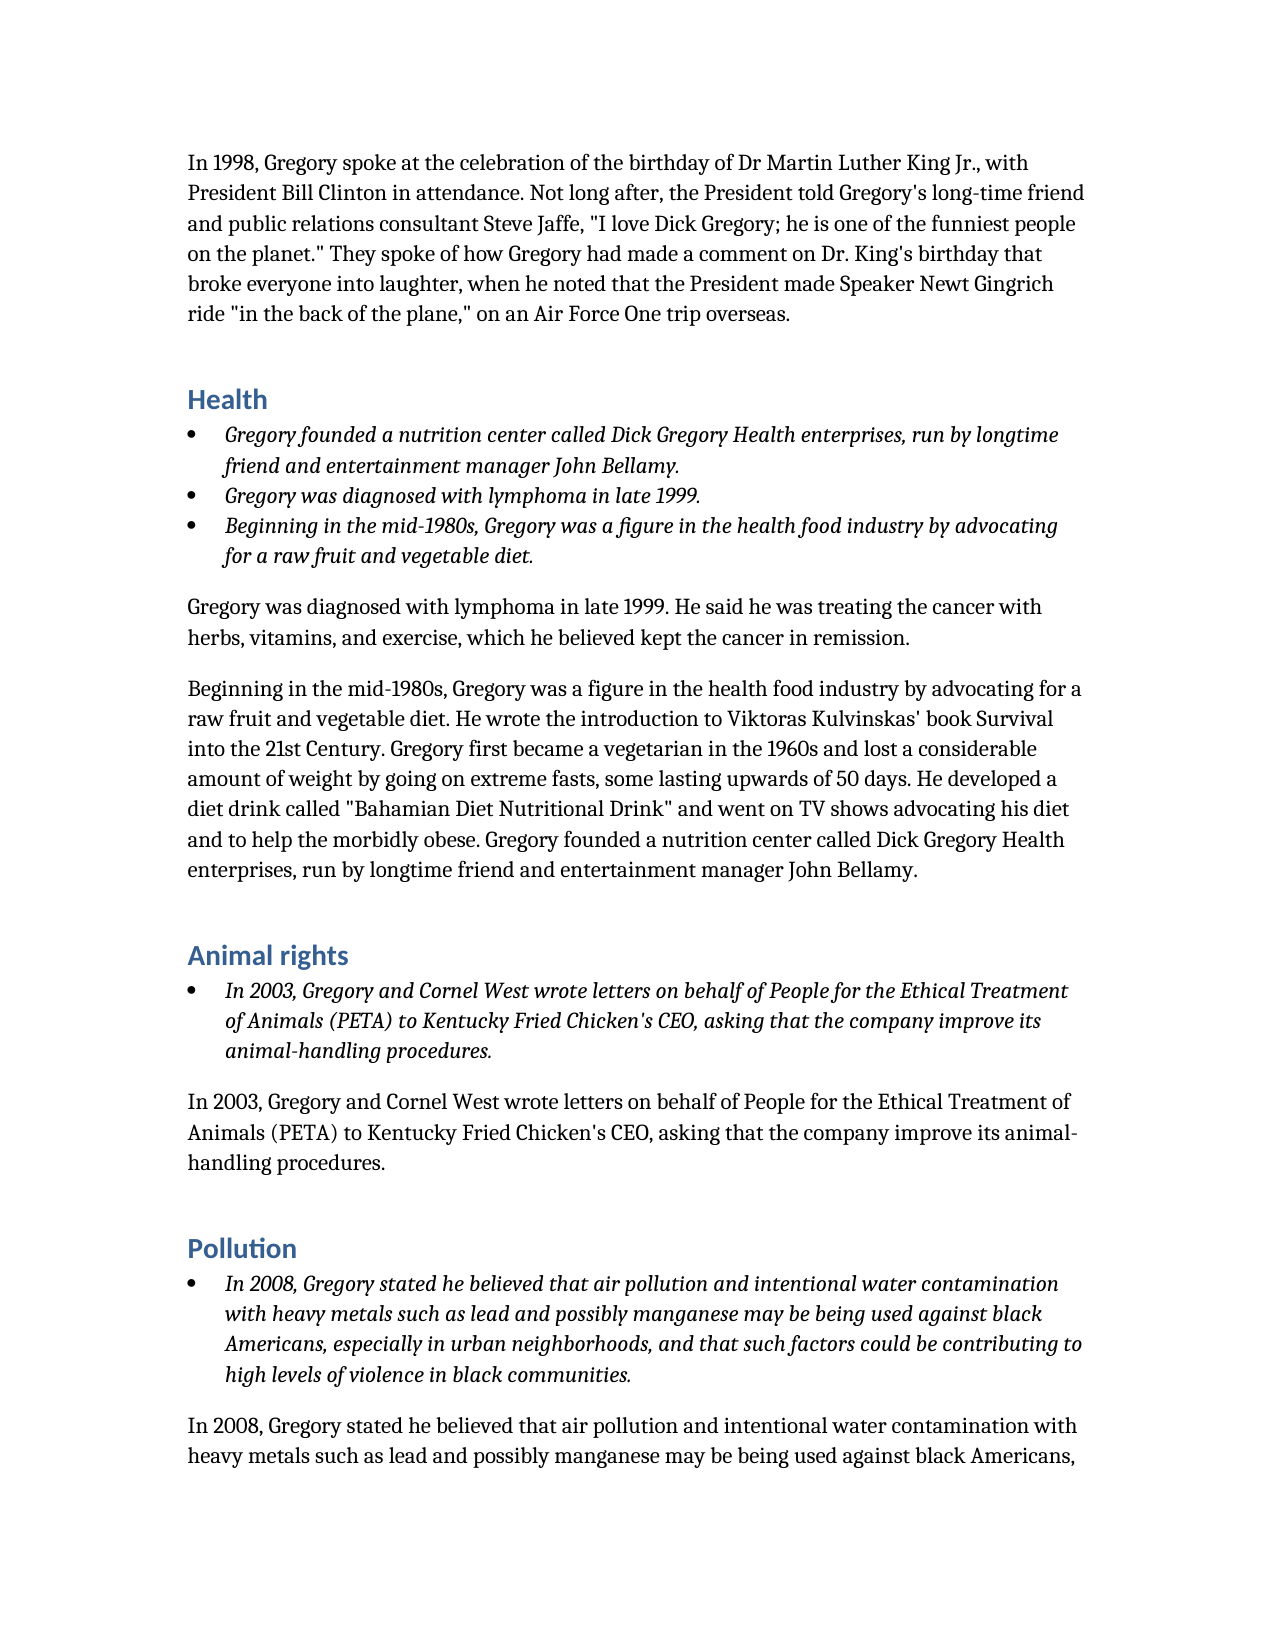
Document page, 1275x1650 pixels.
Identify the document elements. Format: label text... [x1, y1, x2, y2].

list In 2008, Gregory stated he believed that air pollution and intentional water contamination with heavy metals such as lead and possibly manganese may be being used against black Americans, especially in urban neighborhoods, and that such factors could be contributing to high levels of violence in black communities. [187, 1271, 1087, 1388]
text In 2003, Gregory and Cornel West wrote letters on behalf of People for the Ethical Treatment of Animals (PETA) to Kentucky Fried Chicken's CEO, asking that the company improve its animal-handling procedures. [187, 1089, 1087, 1176]
list Beginning in the mid-1980s, Gregory was a figure in the health food industry by advocating for a raw fruit and vegetable diet. [187, 513, 1087, 569]
text In 1998, Gregory spoke at the celebration of the birthday of Dr Martin Luther King Jr., with President Bill Clinton in attendance. Not long after, the President told Gregory's long-time friend and public relations consultant Steve Jaffe, "I love Dick Gregory; he is one of the funniest people on the planet." They spoke of how Gregory had made a comment on Dr. King's birthday that broke everyone into laughter, when he noted that the President made Speaker Newt Gingrich ride "in the back of the plane," on an Air Force One trip overseas. [187, 150, 1087, 327]
list Gregory founded a nutrition center called Dick Gregory Health enterprises, run by longtime friend and entertainment manager John Bellamy. [187, 422, 1087, 479]
subtitle Pollution [187, 1230, 1087, 1265]
text In 2008, Gregory stated he believed that air pollution and intentional water contamination with heavy metals such as lead and possibly manganese may be being used against black Americans, [187, 1412, 1087, 1469]
text Gregory was diagnosed with lymphoma in late 1999. He said he was treating the cancer with herbs, vitamins, and exercise, which he believed kept the cancer in remission. [187, 594, 1087, 651]
subtitle Animal rights [187, 937, 1087, 972]
list Gregory was diagnosed with lymphoma in late 1999. [187, 483, 1087, 509]
subtitle Health [187, 381, 1087, 417]
text Beginning in the mid-1980s, Gregory was a figure in the health food industry by advocating for a raw fruit and vegetable diet. He wrote the introduction to Viktoras Kulvinskas' book Survival into the 21st Century. Gregory first became a vegetarian in the 1960s and lost a considerable amount of weight by going on extreme fasts, some lasting upwards of 50 days. He developed a diet drink called "Bahamian Diet Nutritional Drink" and went on TV shows advocating his diet and to help the morbidly obese. Gregory founded a nutrition center called Dick Gregory Health enterprises, run by longtime friend and entertainment manager John Bellamy. [187, 675, 1087, 883]
list In 2003, Gregory and Cornel West wrote letters on behalf of People for the Ethical Treatment of Animals (PETA) to Kentucky Fried Chicken's CEO, asking that the company improve its animal-handling procedures. [187, 978, 1087, 1064]
